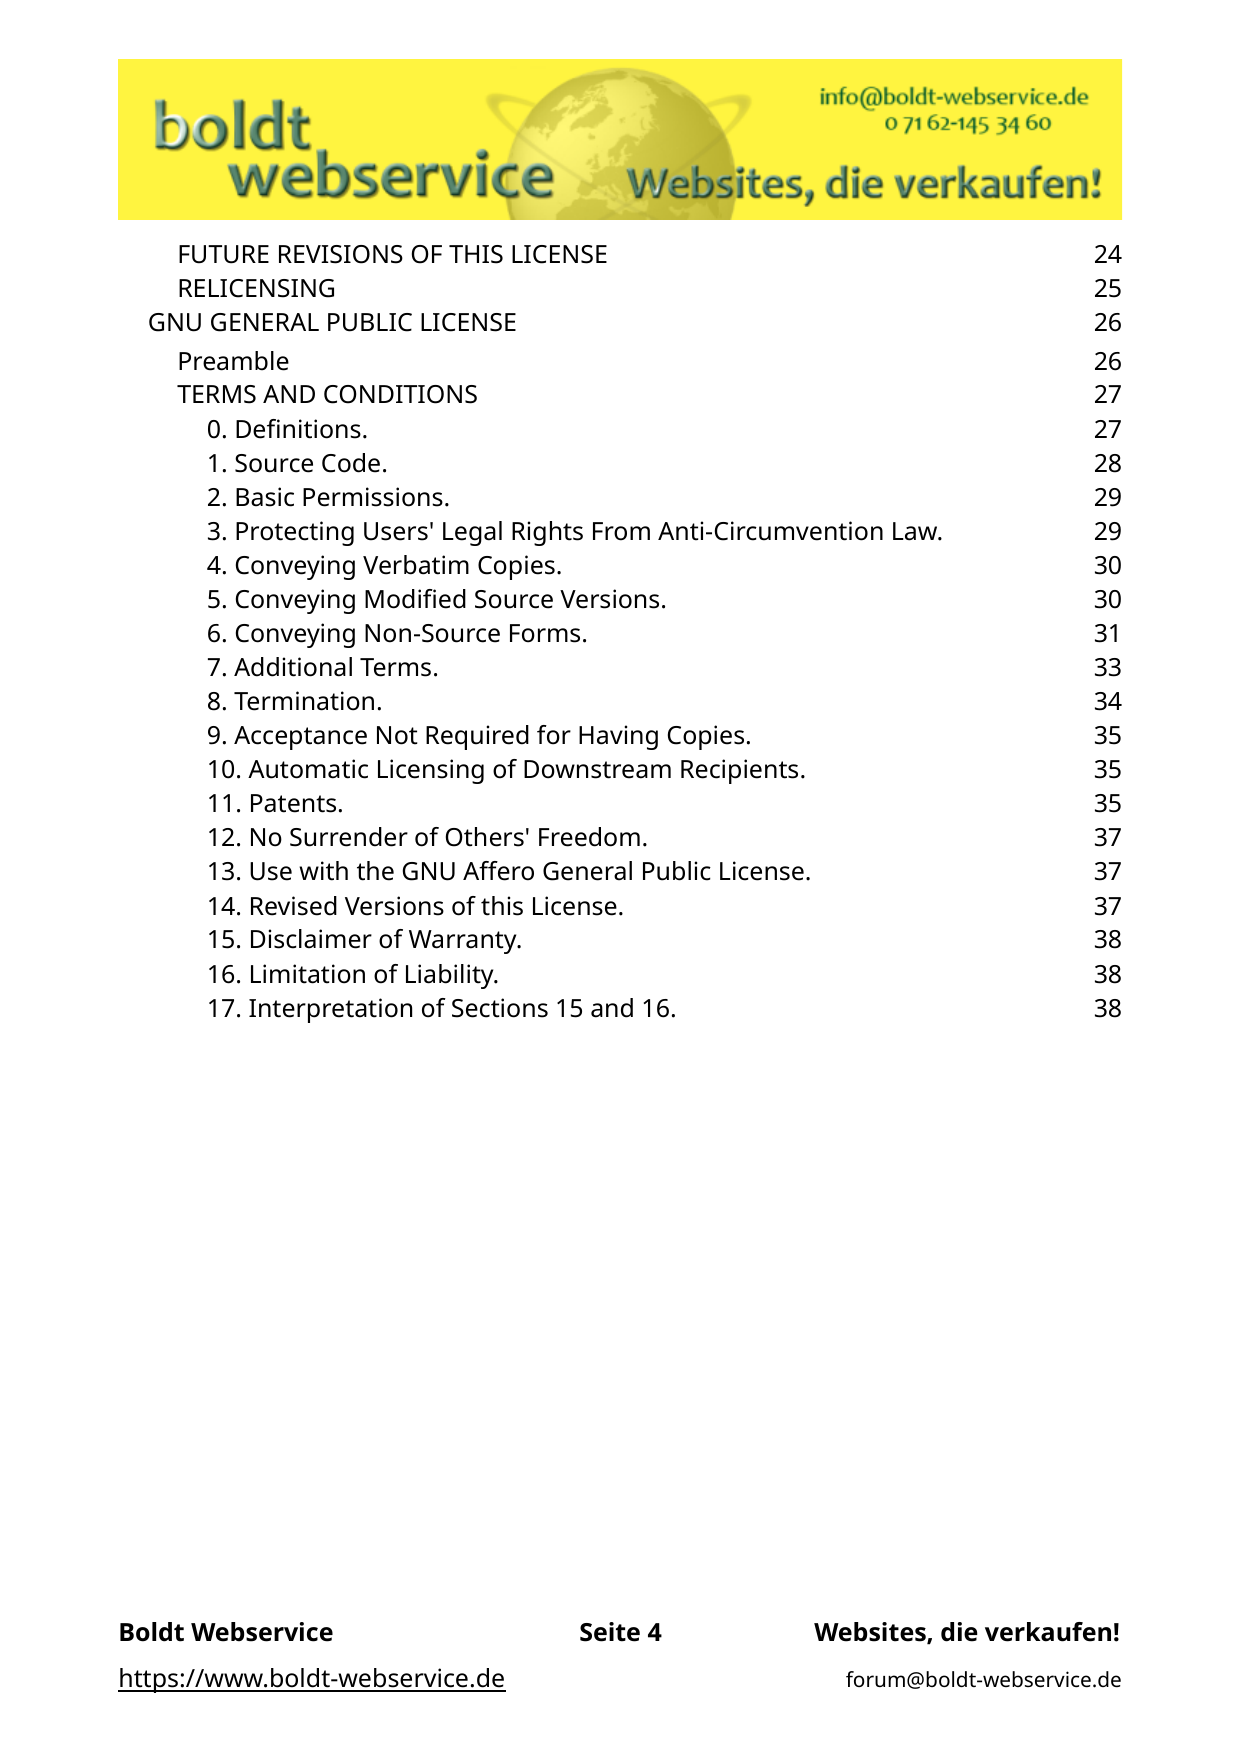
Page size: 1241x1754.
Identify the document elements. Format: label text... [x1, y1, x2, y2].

picture [118, 59, 1123, 220]
text 15. Disclaimer of Warranty. 38 [207, 922, 1122, 956]
text 0. Definitions. 27 [207, 411, 1122, 445]
text 1. Source Code. 28 [207, 445, 1122, 479]
text GNU GENERAL PUBLIC LICENSE 26 [148, 304, 1122, 338]
text 12. No Surrender of Others' Freedom. 37 [207, 820, 1122, 854]
text 3. Protecting Users' Legal Rights From Anti-Circumvention Law. 29 [207, 513, 1122, 547]
text 10. Automatic Licensing of Downstream Recipients. 35 [207, 752, 1122, 786]
text FUTURE REVISIONS OF THIS LICENSE 24 [177, 236, 1122, 270]
text 7. Additional Terms. 33 [207, 650, 1122, 684]
text 11. Patents. 35 [207, 786, 1122, 820]
text 17. Interpretation of Sections 15 and 16. 38 [207, 990, 1122, 1024]
text Preamble 26 [177, 343, 1122, 377]
text RELICENSING 25 [177, 270, 1122, 304]
text 8. Termination. 34 [207, 684, 1122, 718]
text 9. Acceptance Not Required for Having Copies. 35 [207, 718, 1122, 752]
text 6. Conveying Non-Source Forms. 31 [207, 616, 1122, 650]
text 16. Limitation of Liability. 38 [207, 956, 1122, 990]
text TERMS AND CONDITIONS 27 [177, 377, 1122, 411]
text 2. Basic Permissions. 29 [207, 479, 1122, 513]
text 14. Revised Versions of this License. 37 [207, 888, 1122, 922]
text 13. Use with the GNU Affero General Public License. 37 [207, 854, 1122, 888]
text 5. Conveying Modified Source Versions. 30 [207, 582, 1122, 616]
text 4. Conveying Verbatim Copies. 30 [207, 547, 1122, 582]
